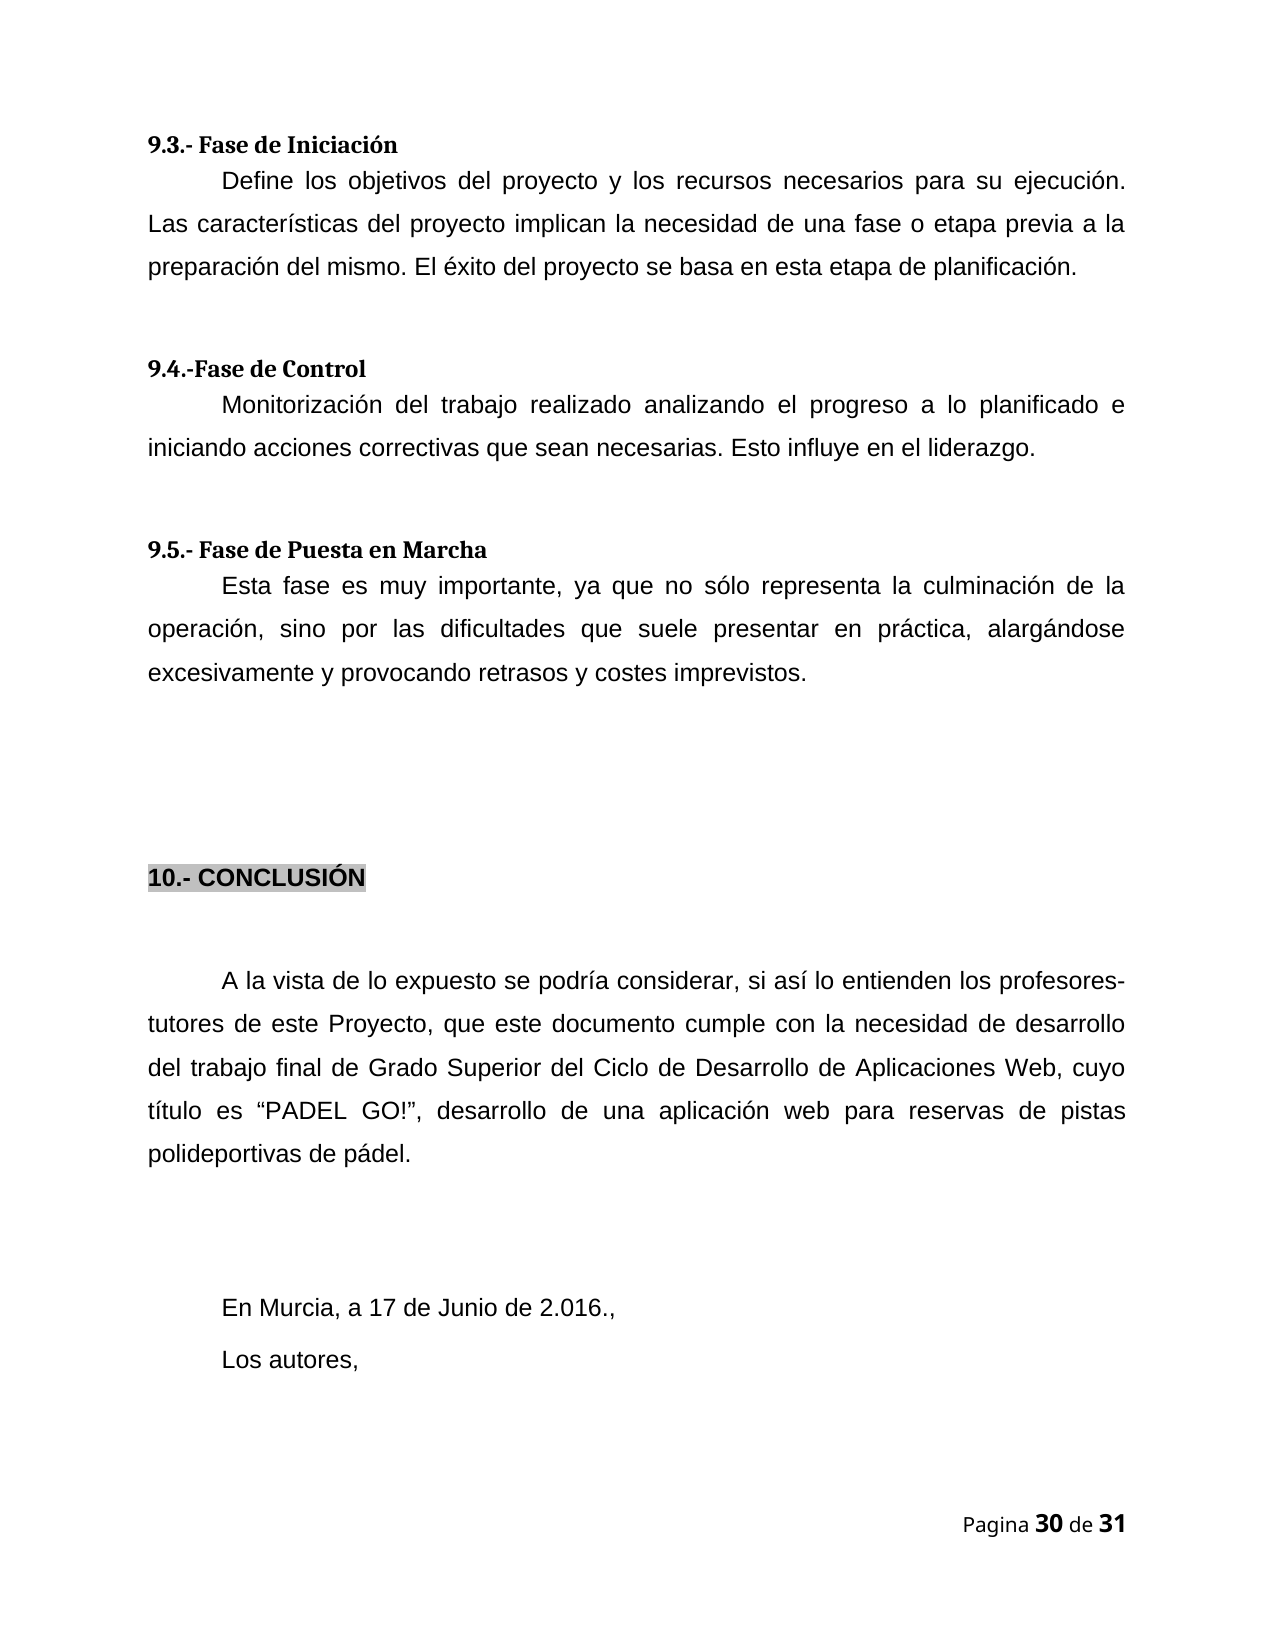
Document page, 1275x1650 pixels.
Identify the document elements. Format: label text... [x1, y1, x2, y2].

text En Murcia, a 17 de Junio de 2.016., [148, 1293, 1127, 1322]
text Define los objetivos del proyecto y los recursos necesarios para su ejecución. Las características del proyecto implican la necesidad de una fase o etapa previa a la preparación del mismo. El éxito del proyecto se basa en esta etapa de planificación. [148, 166, 1127, 281]
subtitle 9.3.- Fase de Iniciación [148, 131, 1127, 160]
text Monitorización del trabajo realizado analizando el progreso a lo planificado e iniciando acciones correctivas que sean necesarias. Esto influye en el liderazgo. [148, 390, 1127, 462]
text Los autores, [148, 1345, 1127, 1373]
text Esta fase es muy importante, ya que no sólo representa la culminación de la operación, sino por las dificultades que suele presentar en práctica, alargándose excesivamente y provocando retrasos y costes imprevistos. [148, 571, 1127, 686]
subtitle 10.- CONCLUSIÓN [148, 863, 1127, 892]
text A la vista de lo expuesto se podría considerar, si así lo entienden los profesores-tutores de este Proyecto, que este documento cumple con la necesidad de desarrollo del trabajo final de Grado Superior del Ciclo de Desarrollo de Aplicaciones Web, cuyo título es “PADEL GO!”, desarrollo de una aplicación web para reservas de pistas polideportivas de pádel. [148, 966, 1127, 1168]
subtitle 9.5.- Fase de Puesta en Marcha [148, 536, 1127, 565]
subtitle 9.4.-Fase de Control [148, 355, 1127, 384]
